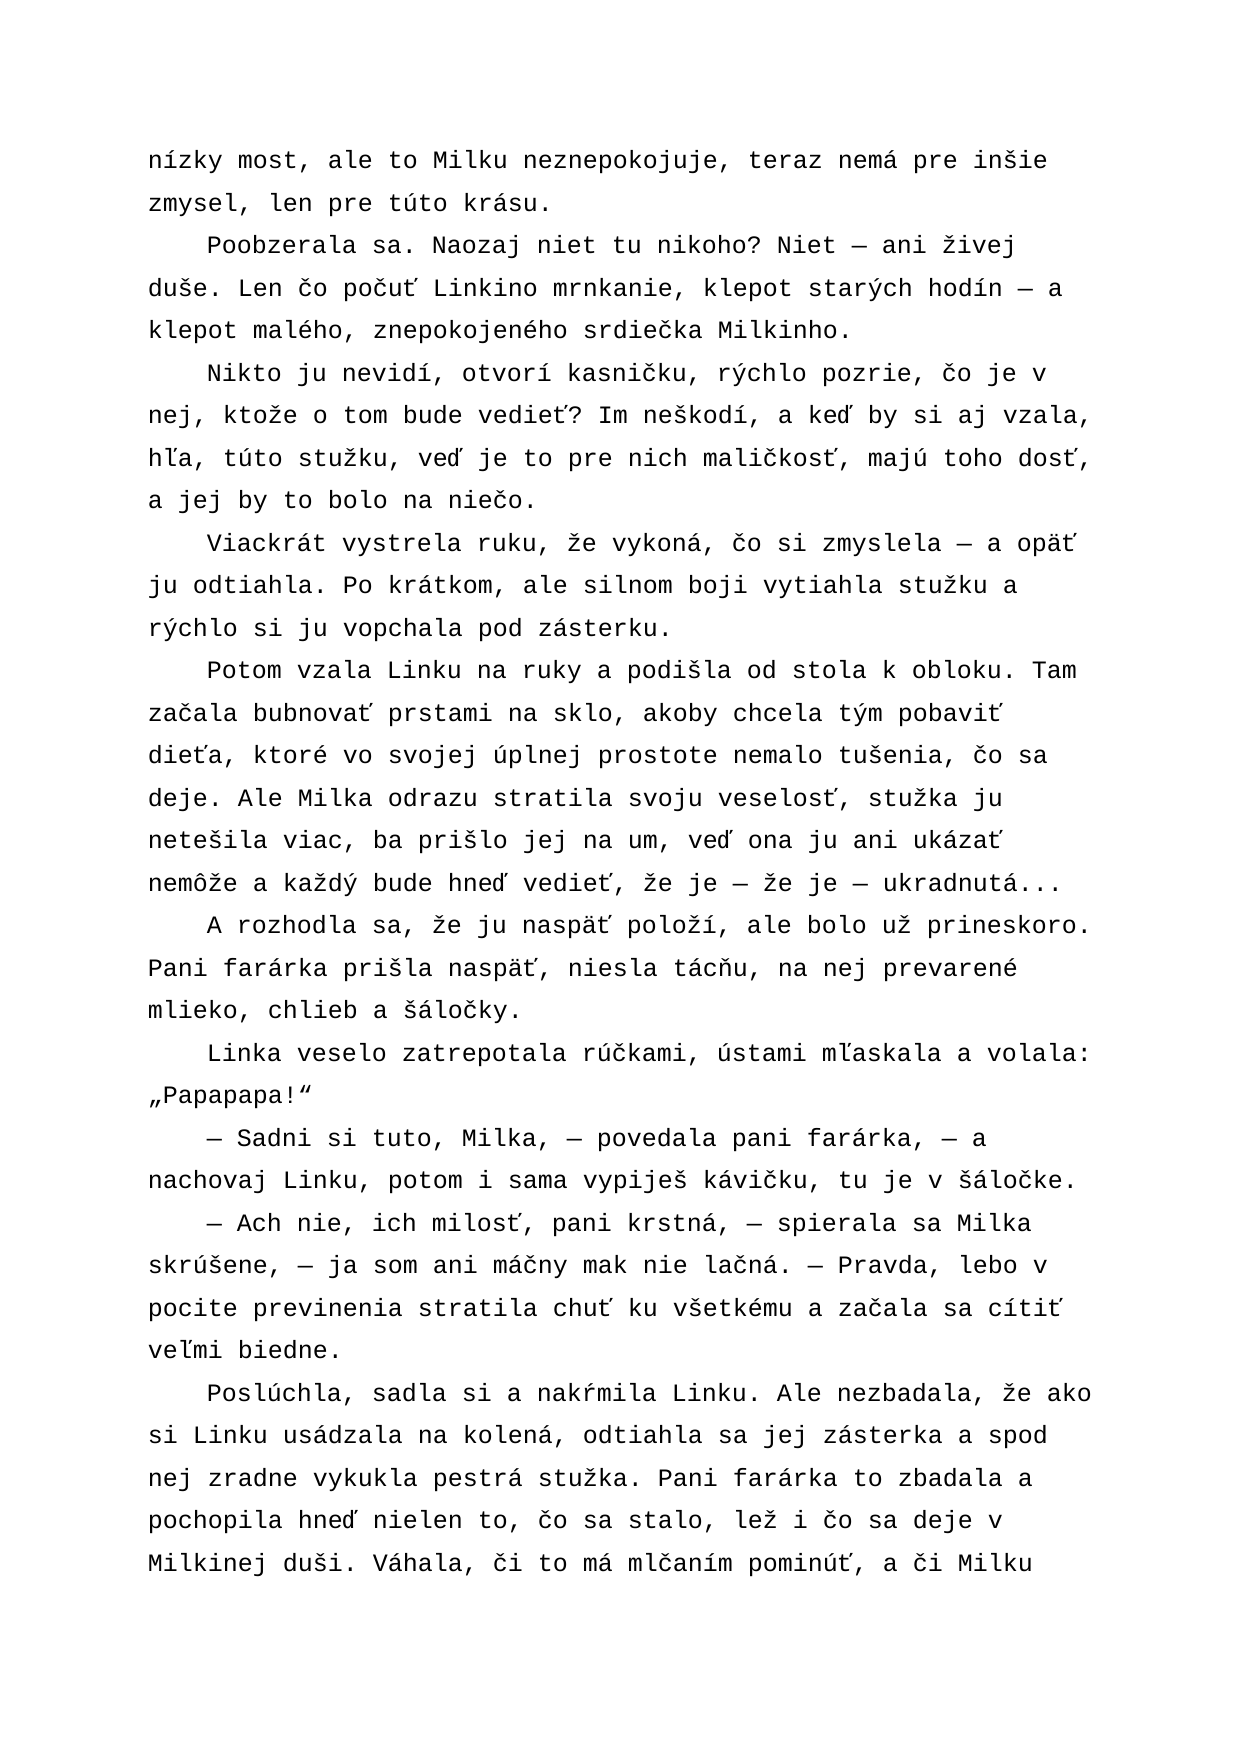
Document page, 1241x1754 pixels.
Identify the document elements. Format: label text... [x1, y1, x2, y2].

text Nikto ju nevidí, otvorí kasničku, rýchlo pozrie, čo je v nej, ktože o tom bude vedieť? Im neškodí, a keď by si aj vzala, hľa, túto stužku, veď je to pre nich maličkosť, majú toho dosť, a jej by to bolo na niečo. [148, 360, 1093, 516]
text Potom vzala Linku na ruky a podišla od stola k obloku. Tam začala bubnovať prstami na sklo, akoby chcela tým pobaviť dieťa, ktoré vo svojej úplnej prostote nemalo tušenia, čo sa deje. Ale Milka odrazu stratila svoju veselosť, stužka ju netešila viac, ba prišlo jej na um, veď ona ju ani ukázať nemôže a každý bude hneď vedieť, že je — že je — ukradnutá... [148, 658, 1093, 898]
text Poobzerala sa. Naozaj niet tu nikoho? Niet — ani živej duše. Len čo počuť Linkino mrnkanie, klepot starých hodín — a klepot malého, znepokojeného srdiečka Milkinho. [148, 233, 1093, 346]
text Viackrát vystrela ruku, že vykoná, čo si zmyslela — a opäť ju odtiahla. Po krátkom, ale silnom boji vytiahla stužku a rýchlo si ju vopchala pod zásterku. [148, 530, 1093, 643]
text — Ach nie, ich milosť, pani krstná, — spierala sa Milka skrúšene, — ja som ani máčny mak nie lačná. — Pravda, lebo v pocite previnenia stratila chuť ku všetkému a začala sa cítiť veľmi biedne. [148, 1210, 1093, 1366]
text Poslúchla, sadla si a nakŕmila Linku. Ale nezbadala, že ako si Linku usádzala na kolená, odtiahla sa jej zásterka a spod nej zradne vykukla pestrá stužka. Pani farárka to zbadala a pochopila hneď nielen to, čo sa stalo, lež i čo sa deje v Milkinej duši. Váhala, či to má mlčaním pominúť, a či Milku [148, 1380, 1093, 1578]
text nízky most, ale to Milku neznepokojuje, teraz nemá pre inšie zmysel, len pre túto krásu. [148, 148, 1093, 218]
text Linka veselo zatrepotala rúčkami, ústami mľaskala a volala: „Papapapa!“ [148, 1040, 1093, 1111]
text — Sadni si tuto, Milka, — povedala pani farárka, — a nachovaj Linku, potom i sama vypiješ kávičku, tu je v šáločke. [148, 1125, 1093, 1196]
text A rozhodla sa, že ju naspäť položí, ale bolo už prineskoro. Pani farárka prišla naspäť, niesla tácňu, na nej prevarené mlieko, chlieb a šáločky. [148, 913, 1093, 1026]
